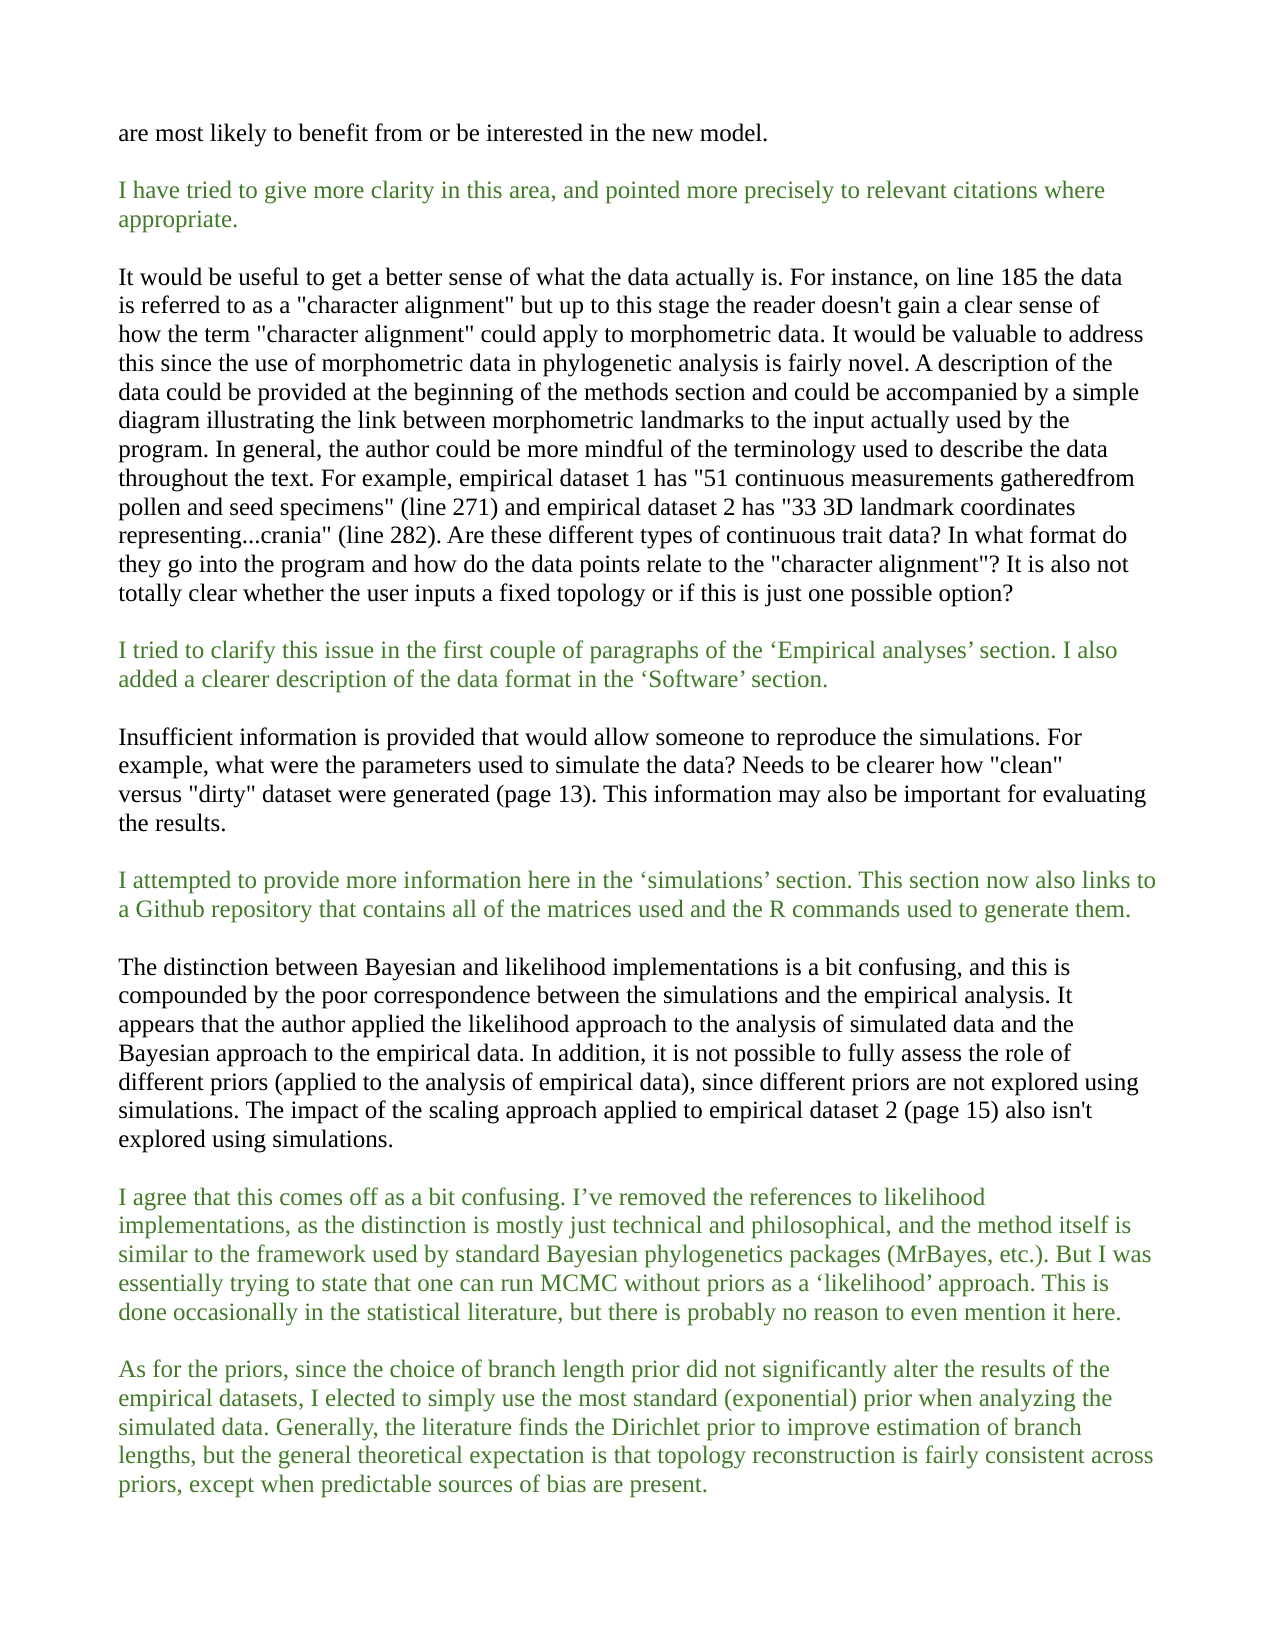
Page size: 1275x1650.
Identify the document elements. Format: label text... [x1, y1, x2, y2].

text It would be useful to get a better sense of what the data actually is. For instance, on line 185 the data [118, 262, 1157, 291]
text versus "dirty" dataset were generated (page 13). This information may also be important for evaluating [118, 779, 1157, 808]
text they go into the program and how do the data points relate to the "character alignment"? It is also not [118, 549, 1157, 578]
text Insufficient information is provided that would allow someone to reproduce the simulations. For [118, 722, 1157, 751]
text Bayesian approach to the empirical data. In addition, it is not possible to fully assess the role of [118, 1038, 1157, 1067]
text compounded by the poor correspondence between the simulations and the empirical analysis. It [118, 981, 1157, 1009]
text this since the use of morphometric data in phylogenetic analysis is fairly novel. A description of the [118, 348, 1157, 377]
text is referred to as a "character alignment" but up to this stage the reader doesn't gain a clear sense of [118, 291, 1157, 319]
text different priors (applied to the analysis of empirical data), since different priors are not explored using [118, 1067, 1157, 1096]
text the results. [118, 808, 1157, 837]
text representing...crania" (line 282). Are these different types of continuous trait data? In what format do [118, 521, 1157, 549]
text are most likely to benefit from or be interested in the new model. [118, 118, 1157, 147]
text example, what were the parameters used to simulate the data? Needs to be clearer how "clean" [118, 751, 1157, 779]
text I agree that this comes off as a bit confusing. I’ve removed the references to likelihood implementations, as the distinction is mostly just technical and philosophical, and the method itself is similar to the framework used by standard Bayesian phylogenetics packages (MrBayes, etc.). But I was essentially trying to state that one can run MCMC without priors as a ‘likelihood’ approach. This is done occasionally in the statistical literature, but there is probably no reason to even mention it here. [118, 1182, 1157, 1326]
text how the term "character alignment" could apply to morphometric data. It would be valuable to address [118, 319, 1157, 348]
text I tried to clarify this issue in the first couple of paragraphs of the ‘Empirical analyses’ section. I also added a clearer description of the data format in the ‘Software’ section. [118, 636, 1157, 693]
text totally clear whether the user inputs a fixed topology or if this is just one possible option? [118, 578, 1157, 607]
text data could be provided at the beginning of the methods section and could be accompanied by a simple [118, 377, 1157, 406]
text As for the priors, since the choice of branch length prior did not significantly alter the results of the empirical datasets, I elected to simply use the most standard (exponential) prior when analyzing the simulated data. Generally, the literature finds the Dirichlet prior to improve estimation of branch lengths, but the general theoretical expectation is that topology reconstruction is fairly consistent across priors, except when predictable sources of bias are present. [118, 1354, 1157, 1498]
text The distinction between Bayesian and likelihood implementations is a bit confusing, and this is [118, 952, 1157, 981]
text explored using simulations. [118, 1124, 1157, 1153]
text appears that the author applied the likelihood approach to the analysis of simulated data and the [118, 1009, 1157, 1038]
text throughout the text. For example, empirical dataset 1 has "51 continuous measurements gatheredfrom pollen and seed specimens" (line 271) and empirical dataset 2 has "33 3D landmark coordinates [118, 463, 1157, 521]
text program. In general, the author could be more mindful of the terminology used to describe the data [118, 434, 1157, 463]
text I attempted to provide more information here in the ‘simulations’ section. This section now also links to a Github repository that contains all of the matrices used and the R commands used to generate them. [118, 866, 1157, 923]
text diagram illustrating the link between morphometric landmarks to the input actually used by the [118, 406, 1157, 434]
text simulations. The impact of the scaling approach applied to empirical dataset 2 (page 15) also isn't [118, 1096, 1157, 1124]
text I have tried to give more clarity in this area, and pointed more precisely to relevant citations where appropriate. [118, 176, 1157, 233]
